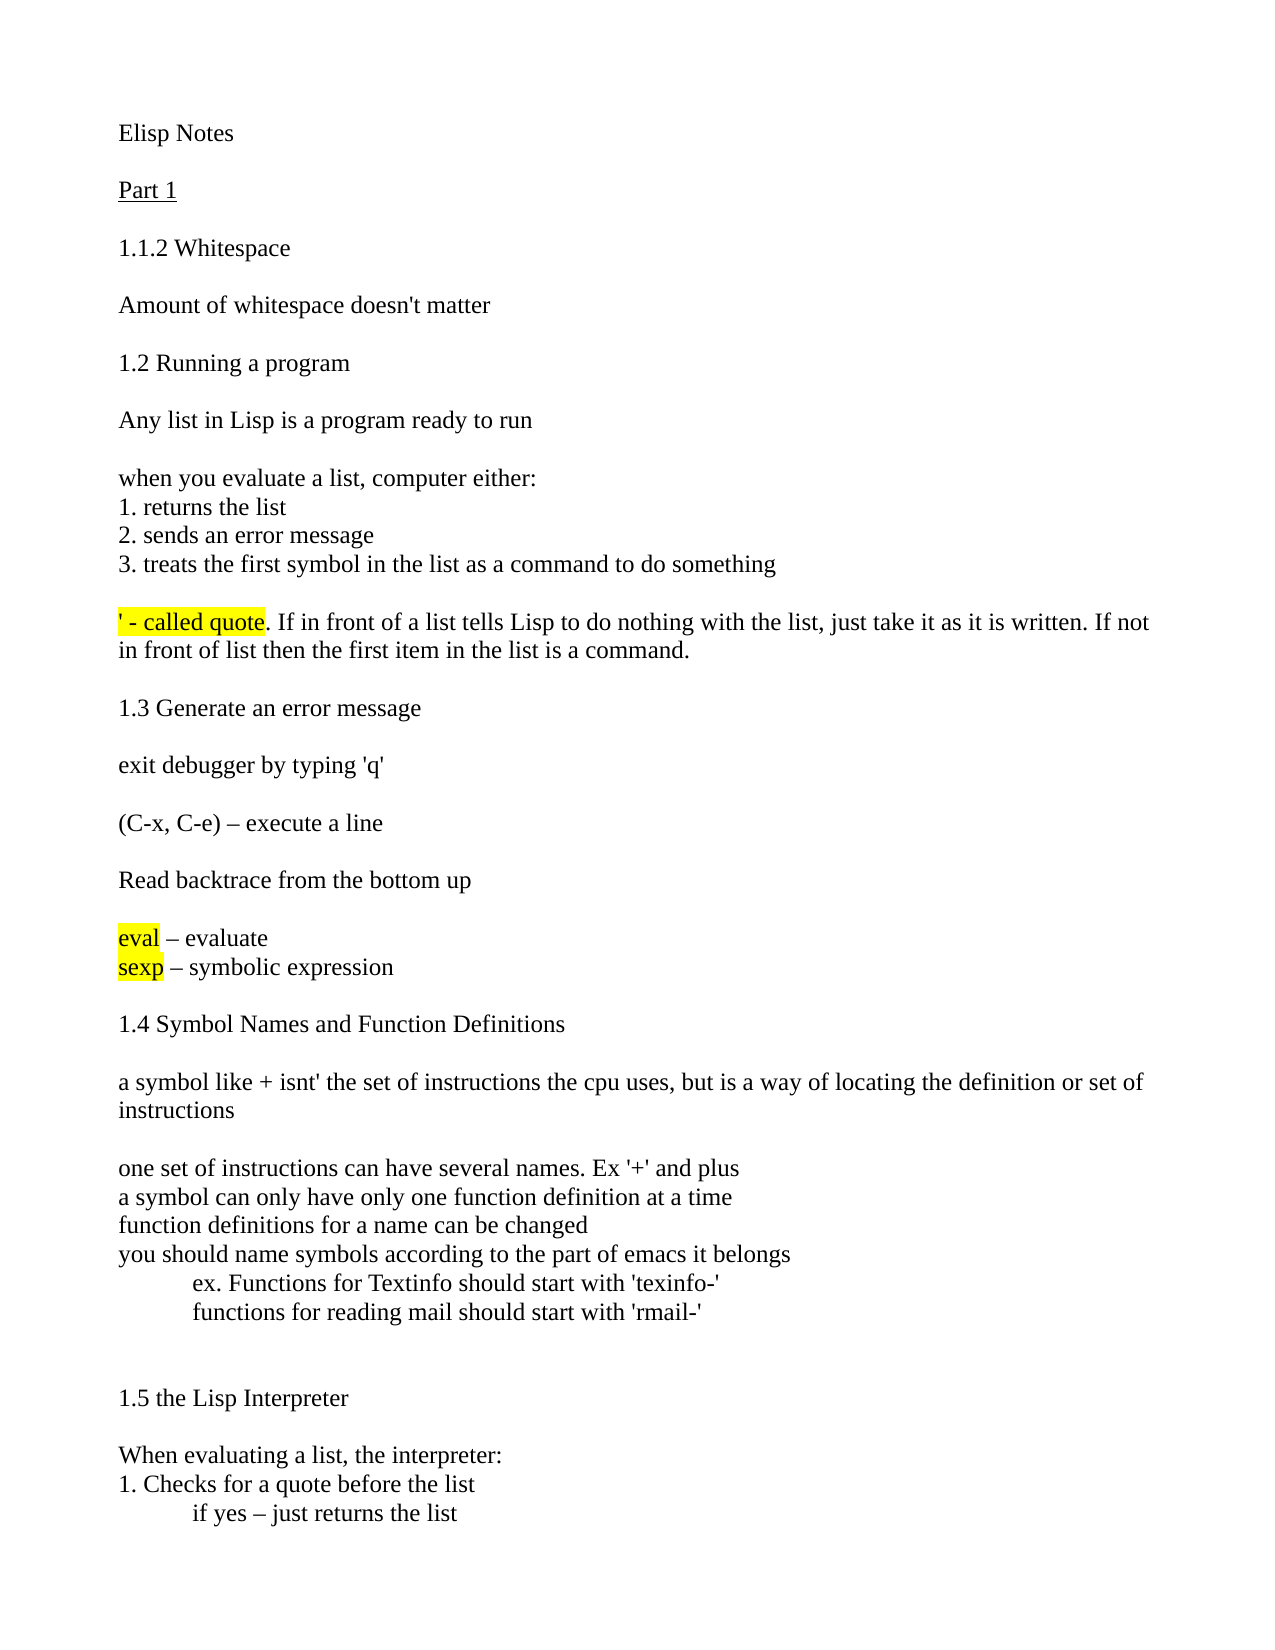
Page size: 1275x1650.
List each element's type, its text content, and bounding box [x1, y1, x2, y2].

text ' - called quote. If in front of a list tells Lisp to do nothing with the list, just take it as it is written. If not in front of list then the first item in the list is a command. [118, 607, 1157, 664]
text you should name symbols according to the part of emacs it belongs [118, 1239, 1157, 1268]
text when you evaluate a list, computer either: [118, 463, 1157, 492]
text Part 1 [118, 176, 1157, 204]
text sexp – symbolic expression [118, 952, 1157, 981]
text functions for reading mail should start with 'rmail-' [118, 1297, 1157, 1326]
text 1.4 Symbol Names and Function Definitions [118, 1009, 1157, 1038]
text if yes – just returns the list [118, 1498, 1157, 1527]
text (C-x, C-e) – execute a line [118, 808, 1157, 837]
text 1. Checks for a quote before the list [118, 1469, 1157, 1498]
text a symbol like + isnt' the set of instructions the cpu uses, but is a way of locating the definition or set of instructions [118, 1067, 1157, 1124]
text function definitions for a name can be changed [118, 1211, 1157, 1239]
text 3. treats the first symbol in the list as a command to do something [118, 549, 1157, 578]
text 1. returns the list [118, 492, 1157, 521]
text ex. Functions for Textinfo should start with 'texinfo-' [118, 1268, 1157, 1297]
text eval – evaluate [118, 923, 1157, 952]
text 1.2 Running a program [118, 348, 1157, 377]
text 1.3 Generate an error message [118, 693, 1157, 722]
text When evaluating a list, the interpreter: [118, 1441, 1157, 1469]
text Read backtrace from the bottom up [118, 866, 1157, 894]
text a symbol can only have only one function definition at a time [118, 1182, 1157, 1211]
text exit debugger by typing 'q' [118, 751, 1157, 779]
text Elisp Notes [118, 118, 1157, 147]
text Any list in Lisp is a program ready to run [118, 406, 1157, 434]
text 2. sends an error message [118, 521, 1157, 549]
text one set of instructions can have several names. Ex '+' and plus [118, 1153, 1157, 1182]
text 1.5 the Lisp Interpreter [118, 1383, 1157, 1412]
text 1.1.2 Whitespace [118, 233, 1157, 262]
text Amount of whitespace doesn't matter [118, 291, 1157, 319]
